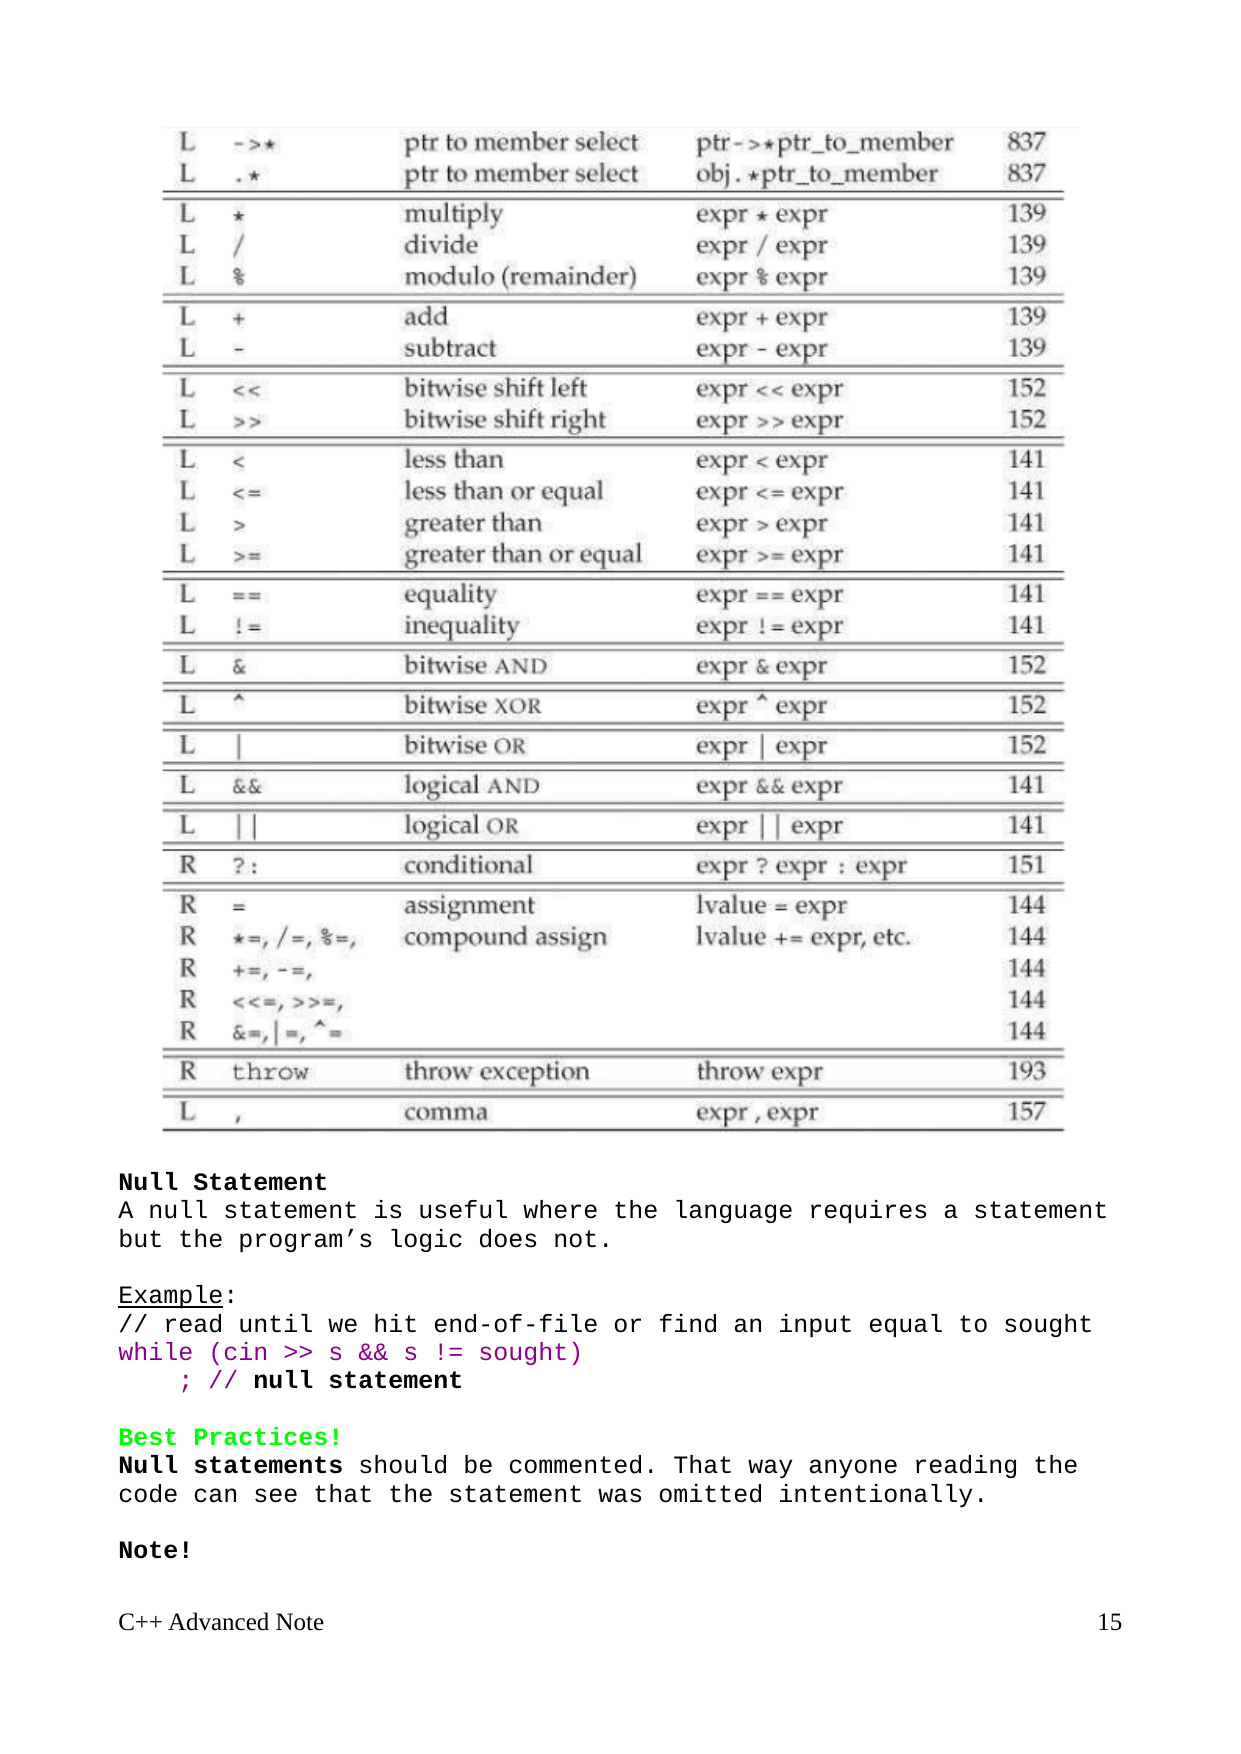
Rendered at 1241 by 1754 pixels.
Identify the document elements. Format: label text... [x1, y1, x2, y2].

text Null Statement [118, 1169, 1122, 1198]
text ; // null statement [118, 1368, 1122, 1396]
text Note! [118, 1538, 1122, 1566]
picture [162, 127, 1078, 1142]
text // read until we hit end-of-file or find an input equal to sought [118, 1311, 1122, 1339]
text A null statement is useful where the language requires a statement but the program’s logic does not. [118, 1198, 1122, 1254]
text while (cin >> s && s != sought) [118, 1339, 1122, 1368]
text Example: [118, 1283, 1122, 1311]
text Null statements should be commented. That way anyone reading the code can see that the statement was omitted intentionally. [118, 1453, 1122, 1509]
text Best Practices! [118, 1424, 1122, 1453]
